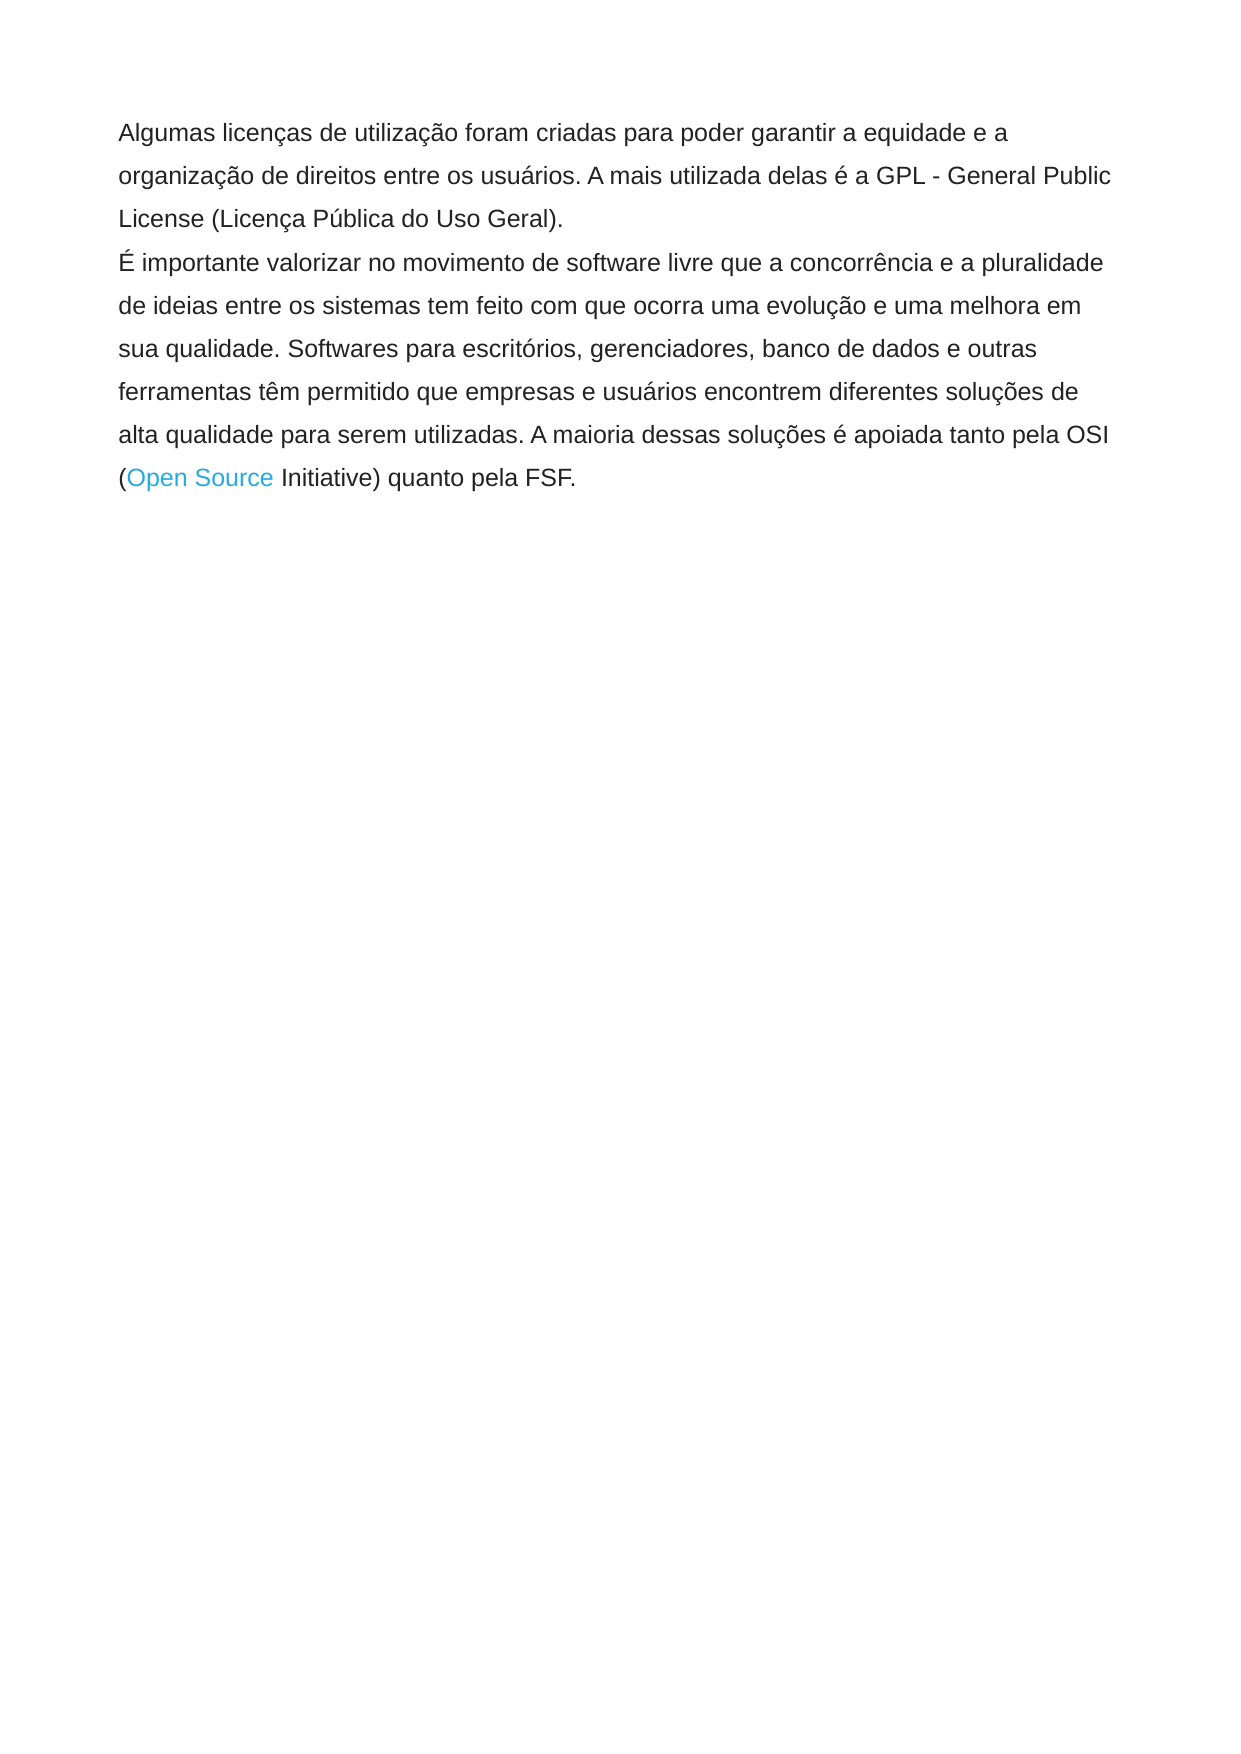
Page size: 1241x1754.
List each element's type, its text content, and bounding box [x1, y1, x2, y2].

text Algumas licenças de utilização foram criadas para poder garantir a equidade e a organização de direitos entre os usuários. A mais utilizada delas é a GPL - General Public License (Licença Pública do Uso Geral). [118, 118, 1122, 233]
text É importante valorizar no movimento de software livre que a concorrência e a pluralidade de ideias entre os sistemas tem feito com que ocorra uma evolução e uma melhora em sua qualidade. Softwares para escritórios, gerenciadores, banco de dados e outras ferramentas têm permitido que empresas e usuários encontrem diferentes soluções de alta qualidade para serem utilizadas. A maioria dessas soluções é apoiada tanto pela OSI (Open Source Initiative) quanto pela FSF. [118, 247, 1122, 492]
